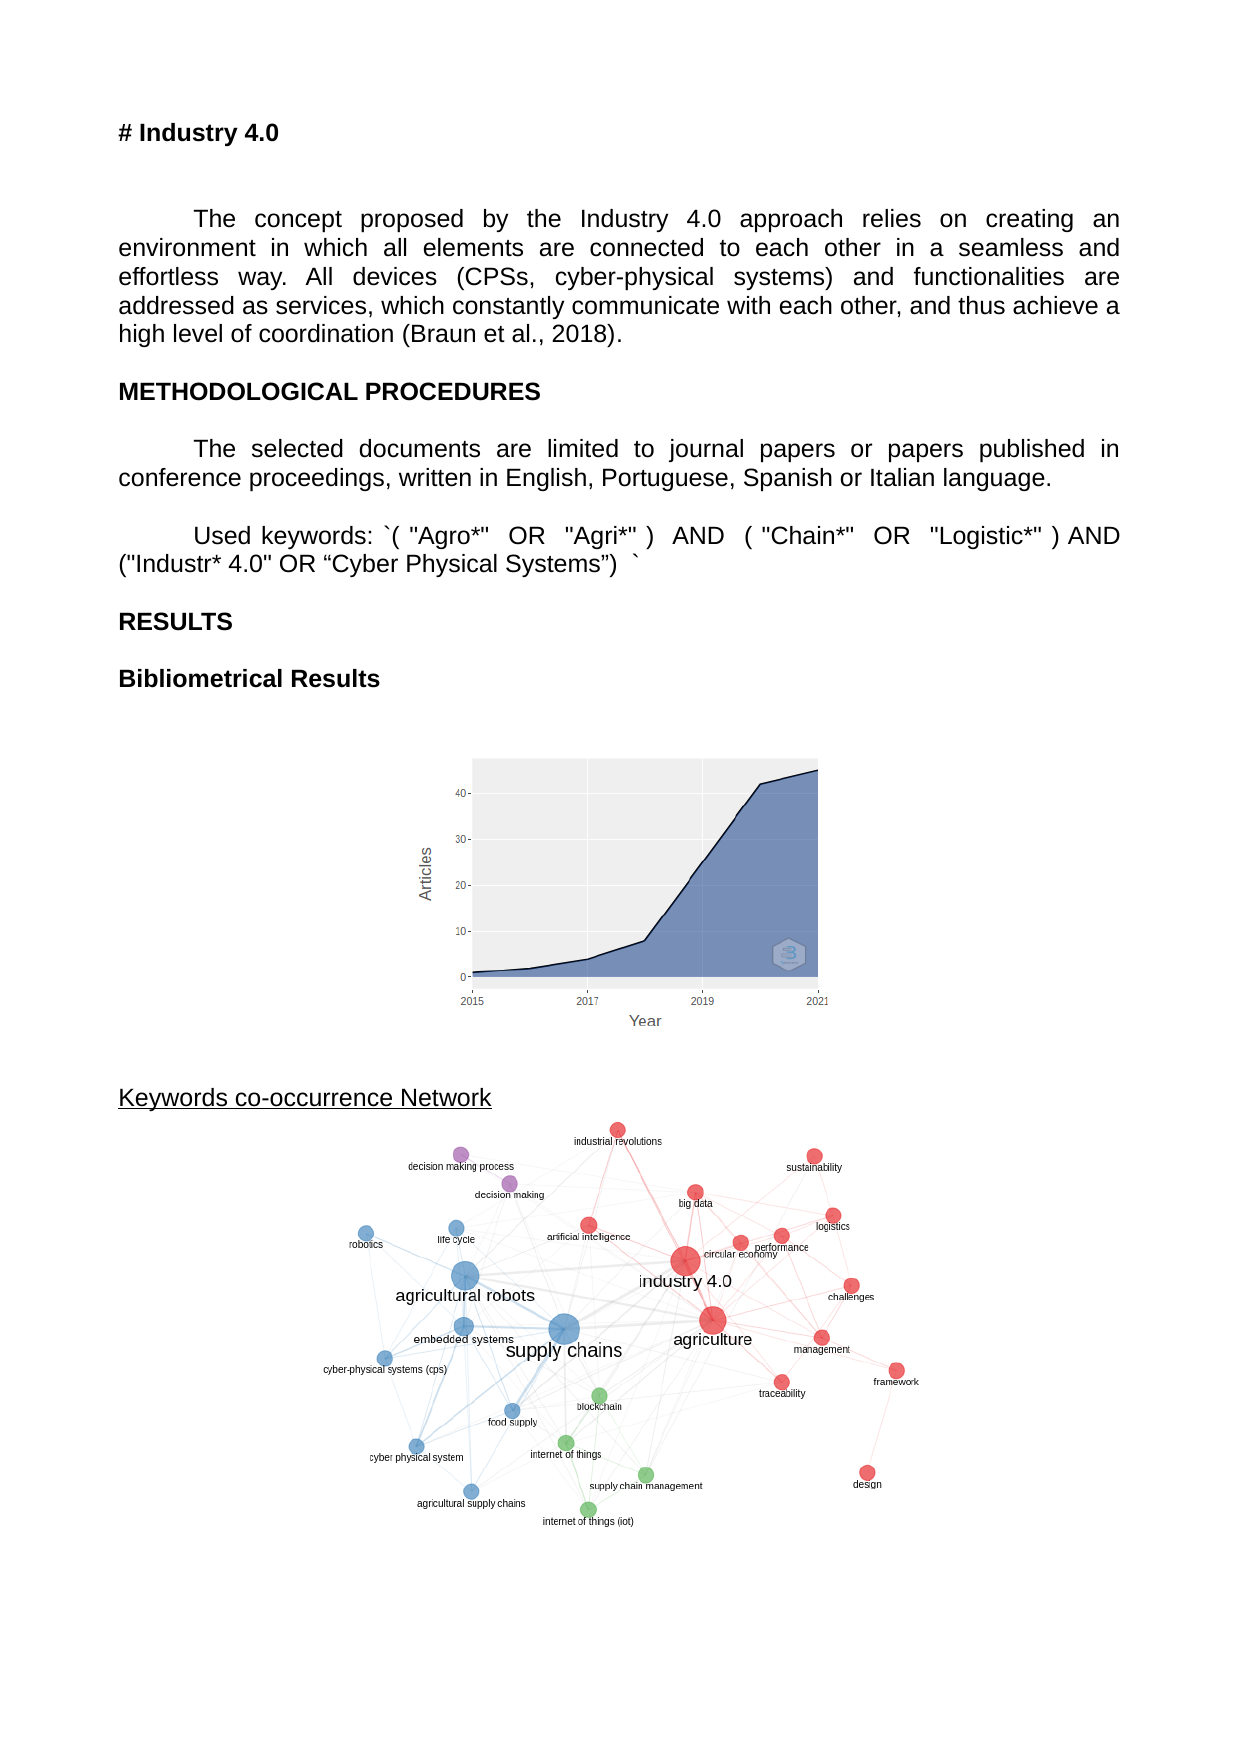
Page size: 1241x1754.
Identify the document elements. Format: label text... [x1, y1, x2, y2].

text The concept proposed by the Industry 4.0 approach relies on creating an environment in which all elements are connected to each other in a seamless and effortless way. All devices (CPSs, cyber-physical systems) and functionalities are addressed as services, which constantly communicate with each other, and thus achieve a high level of coordination (Braun et al., 2018)⁠. [118, 204, 1122, 348]
text # Industry 4.0 [118, 118, 1122, 147]
text Keywords co-occurrence Network [118, 1083, 1122, 1112]
picture [412, 750, 828, 1026]
picture [308, 1111, 932, 1531]
text Bibliometrical Results [118, 664, 1122, 693]
text Used keywords: `( "Agro*" OR "Agri*" ) AND ( "Chain*" OR "Logistic*" ) AND ("Industr* 4.0" OR “Cyber Physical Systems”) ` [118, 521, 1122, 578]
text The selected documents are limited to journal papers or papers published in conference proceedings, written in English, Portuguese, Spanish or Italian language. [118, 434, 1122, 492]
text RESULTS [118, 607, 1122, 636]
text METHODOLOGICAL PROCEDURES [118, 377, 1122, 406]
